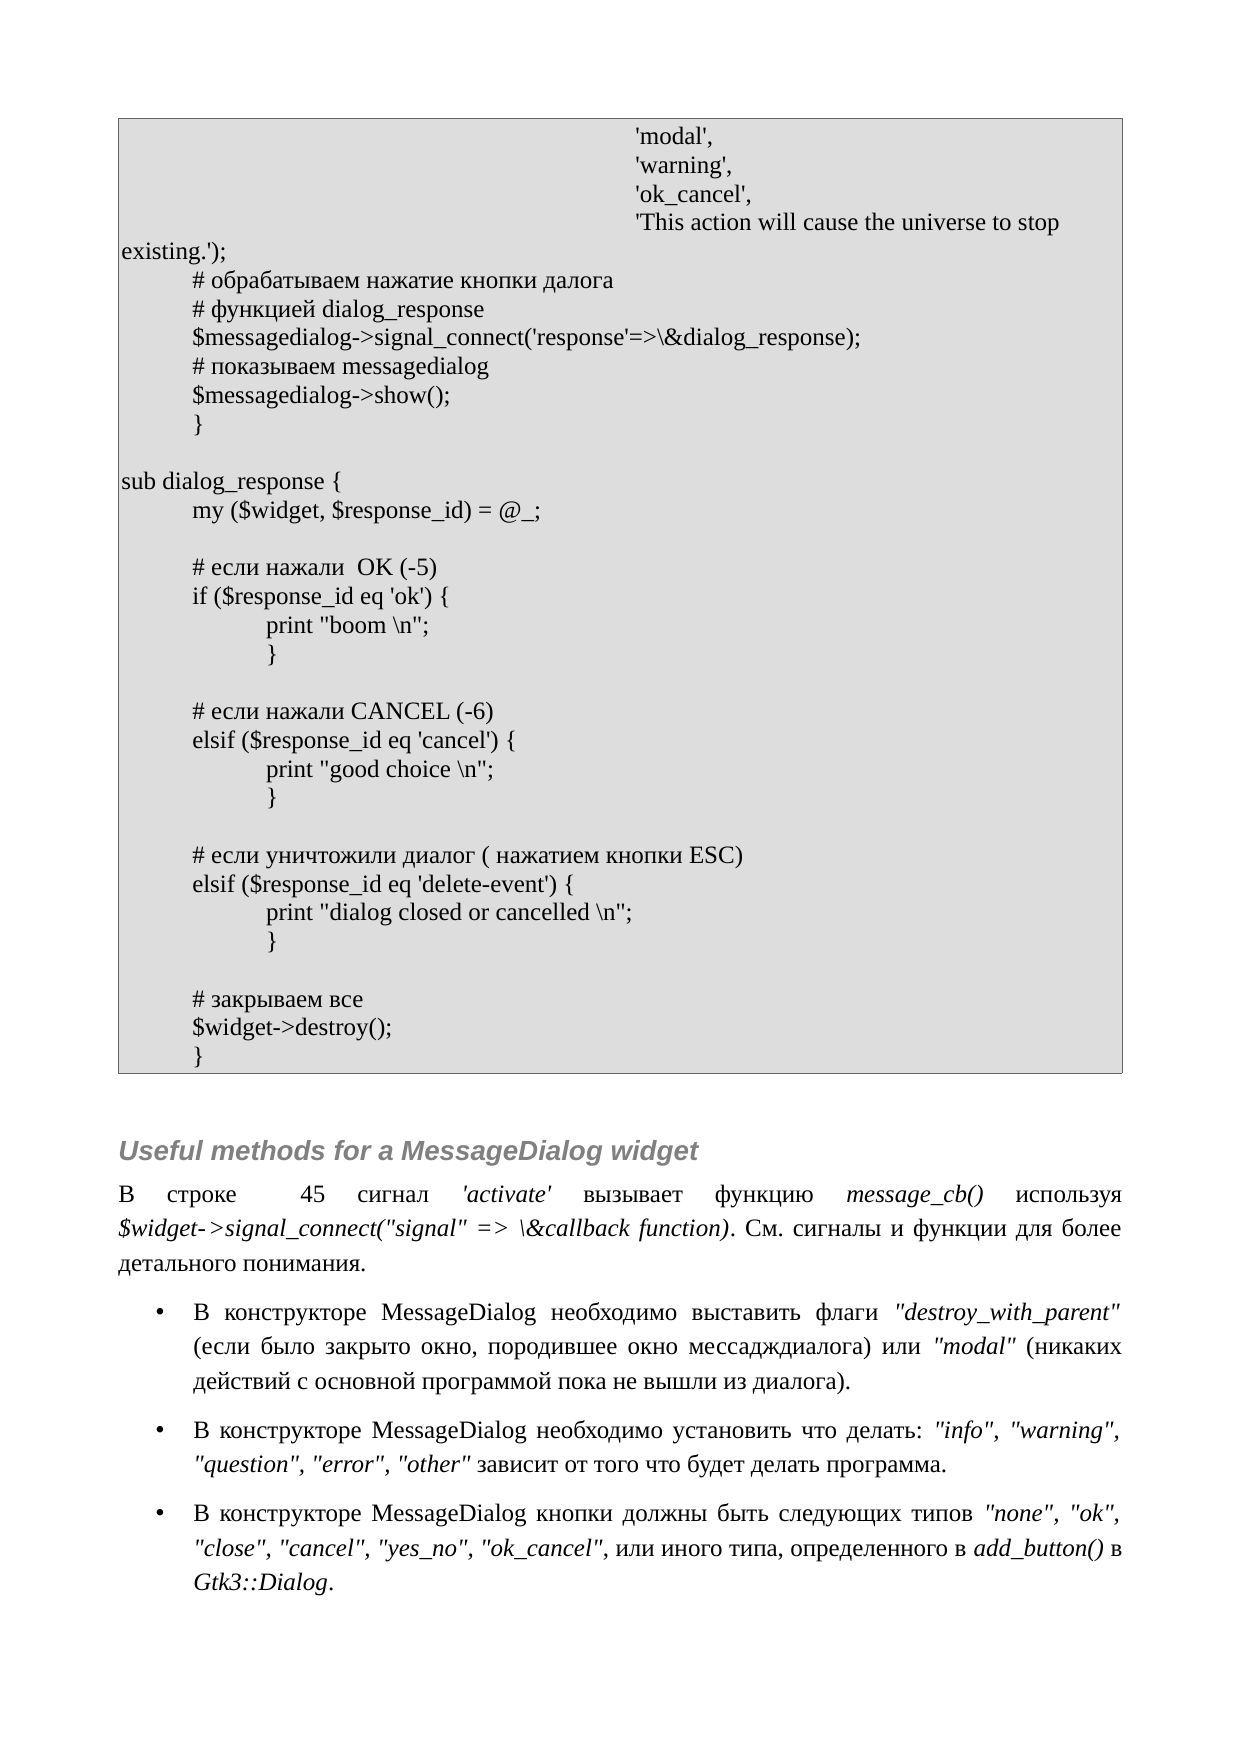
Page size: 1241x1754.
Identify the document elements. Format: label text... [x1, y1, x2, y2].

text 'This action will cause the universe to stop existing.'); [119, 204, 1122, 262]
list В конструкторе MessageDialog необходимо установить что делать: "info", "warning", "question", "error", "other" зависит от того что будет делать программа. [156, 1415, 1122, 1478]
text print "good choice \n"; [119, 751, 1122, 779]
text # если нажали OK (-5) [119, 549, 1122, 578]
text # если нажали CANCEL (-6) [119, 693, 1122, 722]
text 'warning', [119, 147, 1122, 176]
text В строке 45 сигнал 'activate' вызывает функцию message_cb() используя $widget‑>signal_connect("signal" => \&callback function). См. сигналы и функции для более детального понимания. [118, 1179, 1122, 1277]
subtitle Useful methods for a MessageDialog widget [118, 1134, 1122, 1166]
text } [119, 636, 1122, 664]
text my ($widget, $response_id) = @_; [119, 492, 1122, 521]
text elsif ($response_id eq 'delete-event') { [119, 866, 1122, 894]
text elsif ($response_id eq 'cancel') { [119, 722, 1122, 751]
text sub dialog_response { [119, 463, 1122, 492]
text $messagedialog->signal_connect('response'=>\&dialog_response); [119, 319, 1122, 348]
text # обрабатываем нажатие кнопки далога [119, 262, 1122, 291]
text print "boom \n"; [119, 607, 1122, 636]
text } [119, 923, 1122, 952]
text } [119, 779, 1122, 808]
text # закрываем все [119, 981, 1122, 1009]
text 'ok_cancel', [119, 176, 1122, 204]
text $widget->destroy(); [119, 1009, 1122, 1038]
text # функцией dialog_response [119, 291, 1122, 319]
text $messagedialog->show(); [119, 377, 1122, 406]
text if ($response_id eq 'ok') { [119, 578, 1122, 607]
text # если уничтожили диалог ( нажатием кнопки ESC) [119, 837, 1122, 866]
text 'modal', [119, 119, 1122, 147]
text } [119, 1038, 1122, 1073]
text print "dialog closed or cancelled \n"; [119, 894, 1122, 923]
list В конструкторе MessageDialog кнопки должны быть следующих типов "none", "ok", "close", "cancel", "yes_no", "ok_cancel", или иного типа, определенного в add_button() в Gtk3::Dialog. [156, 1498, 1122, 1596]
list В конструкторе MessageDialog необходимо выставить флаги "destroy_with_parent" (если было закрыто окно, породившее окно мессадждиалога) или "modal" (никаких действий с основной программой пока не вышли из диалога). [156, 1297, 1122, 1394]
text # показываем messagedialog [119, 348, 1122, 377]
text } [119, 406, 1122, 434]
